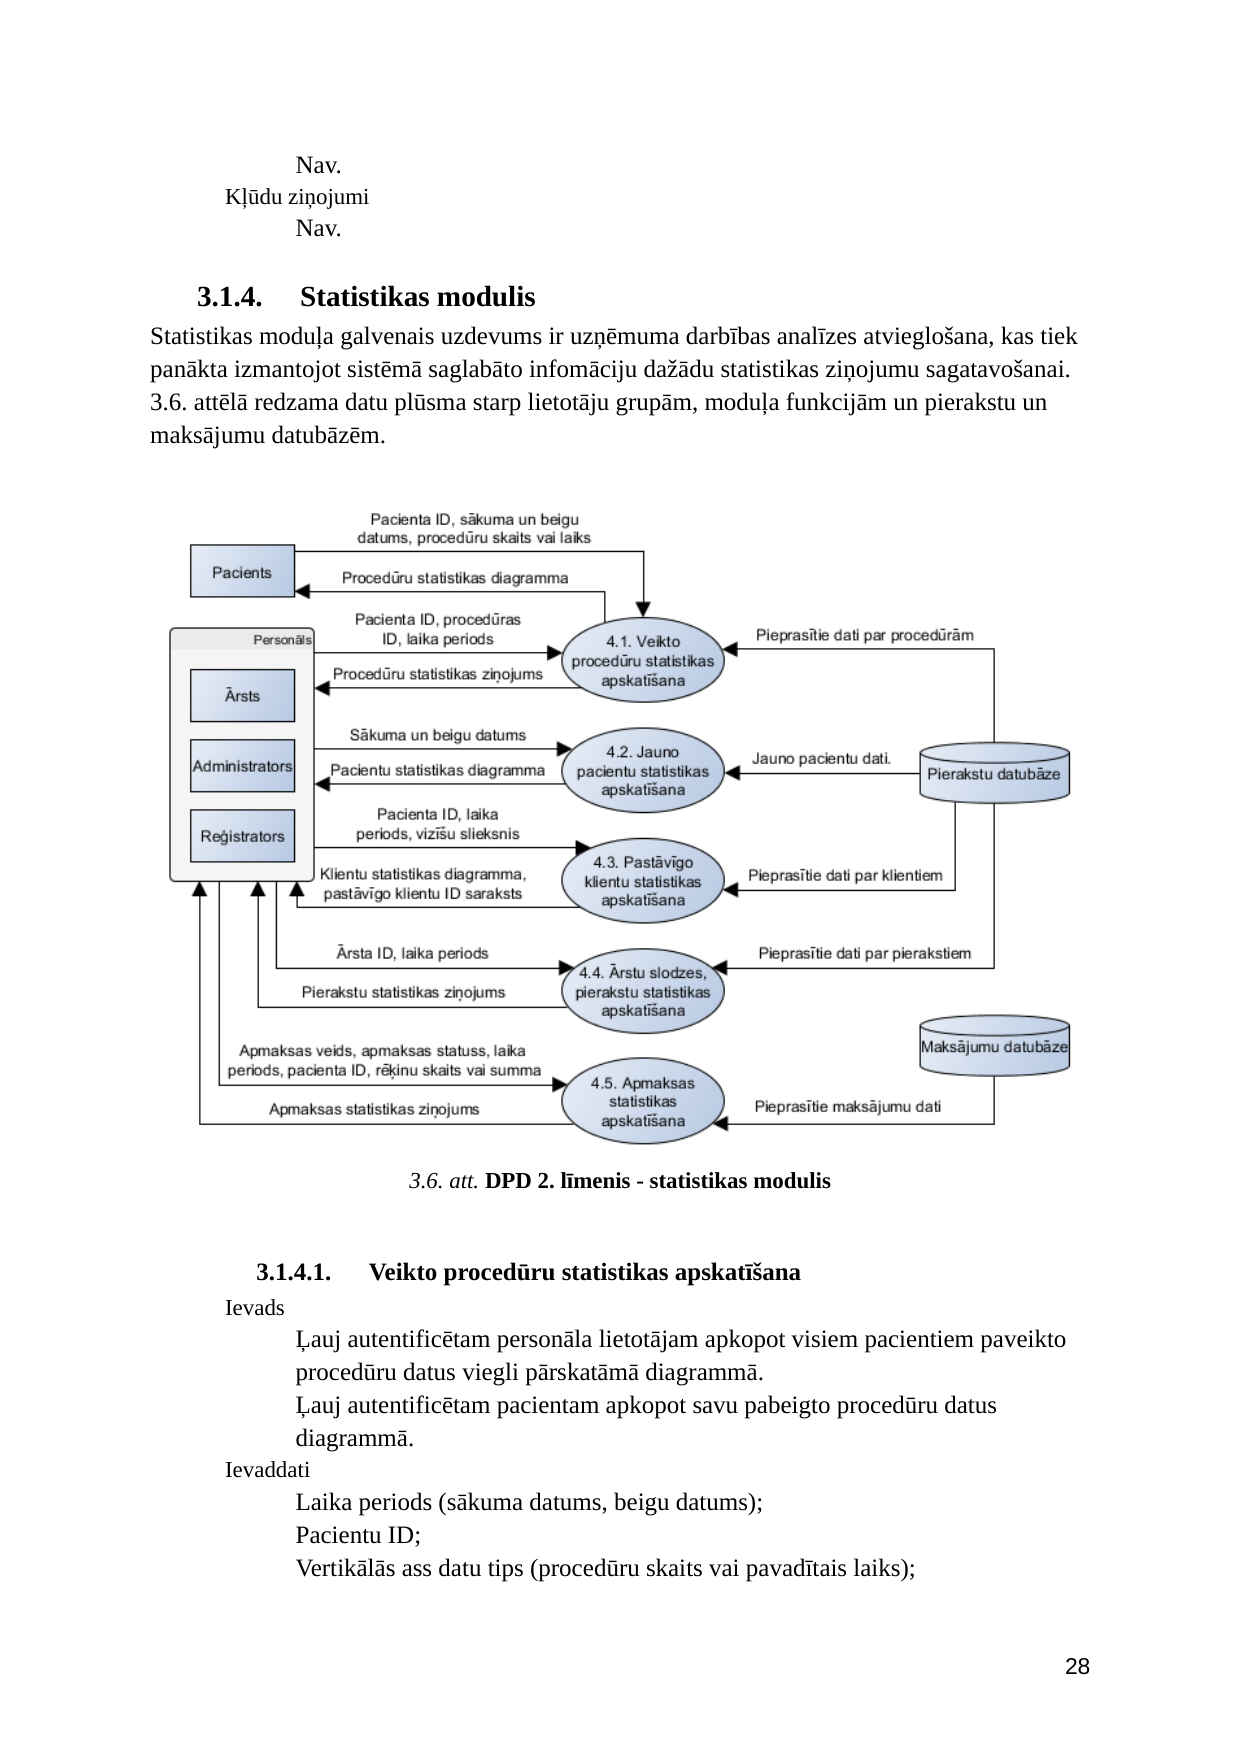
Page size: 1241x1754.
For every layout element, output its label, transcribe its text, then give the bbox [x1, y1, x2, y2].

text Nav. [295, 150, 1090, 179]
text Ļauj autentificētam pacientam apkopot savu pabeigto procedūru datus diagrammā. [295, 1390, 1090, 1452]
text Nav. [295, 213, 1090, 242]
text Vertikālās ass datu tips (procedūru skaits vai pavadītais laiks); [295, 1553, 1090, 1581]
text Statistikas moduļa galvenais uzdevums ir uzņēmuma darbības analīzes atvieglošana, kas tiek panākta izmantojot sistēmā saglabāto infomāciju dažādu statistikas ziņojumu sagatavošanai. 3.6. attēlā redzama datu plūsma starp lietotāju grupām, moduļa funkcijām un pierakstu un maksājumu datubāzēm. [150, 321, 1090, 449]
picture [150, 486, 1091, 1164]
text Ļauj autentificētam personāla lietotājam apkopot visiem pacientiem paveikto procedūru datus viegli pārskatāmā diagrammā. [295, 1324, 1090, 1386]
text Kļūdu ziņojumi [225, 183, 1090, 209]
subtitle Statistikas modulis [262, 279, 1090, 313]
subtitle Veikto procedūru statistikas apskatīšana [331, 1257, 1090, 1286]
text Laika periods (sākuma datums, beigu datums); [295, 1487, 1090, 1515]
text Ievaddati [225, 1456, 1090, 1483]
text Pacientu ID; [295, 1520, 1090, 1548]
text Ievads [225, 1294, 1090, 1321]
text 3.6. att. DPD 2. līmenis - statistikas modulis [150, 1167, 1090, 1194]
